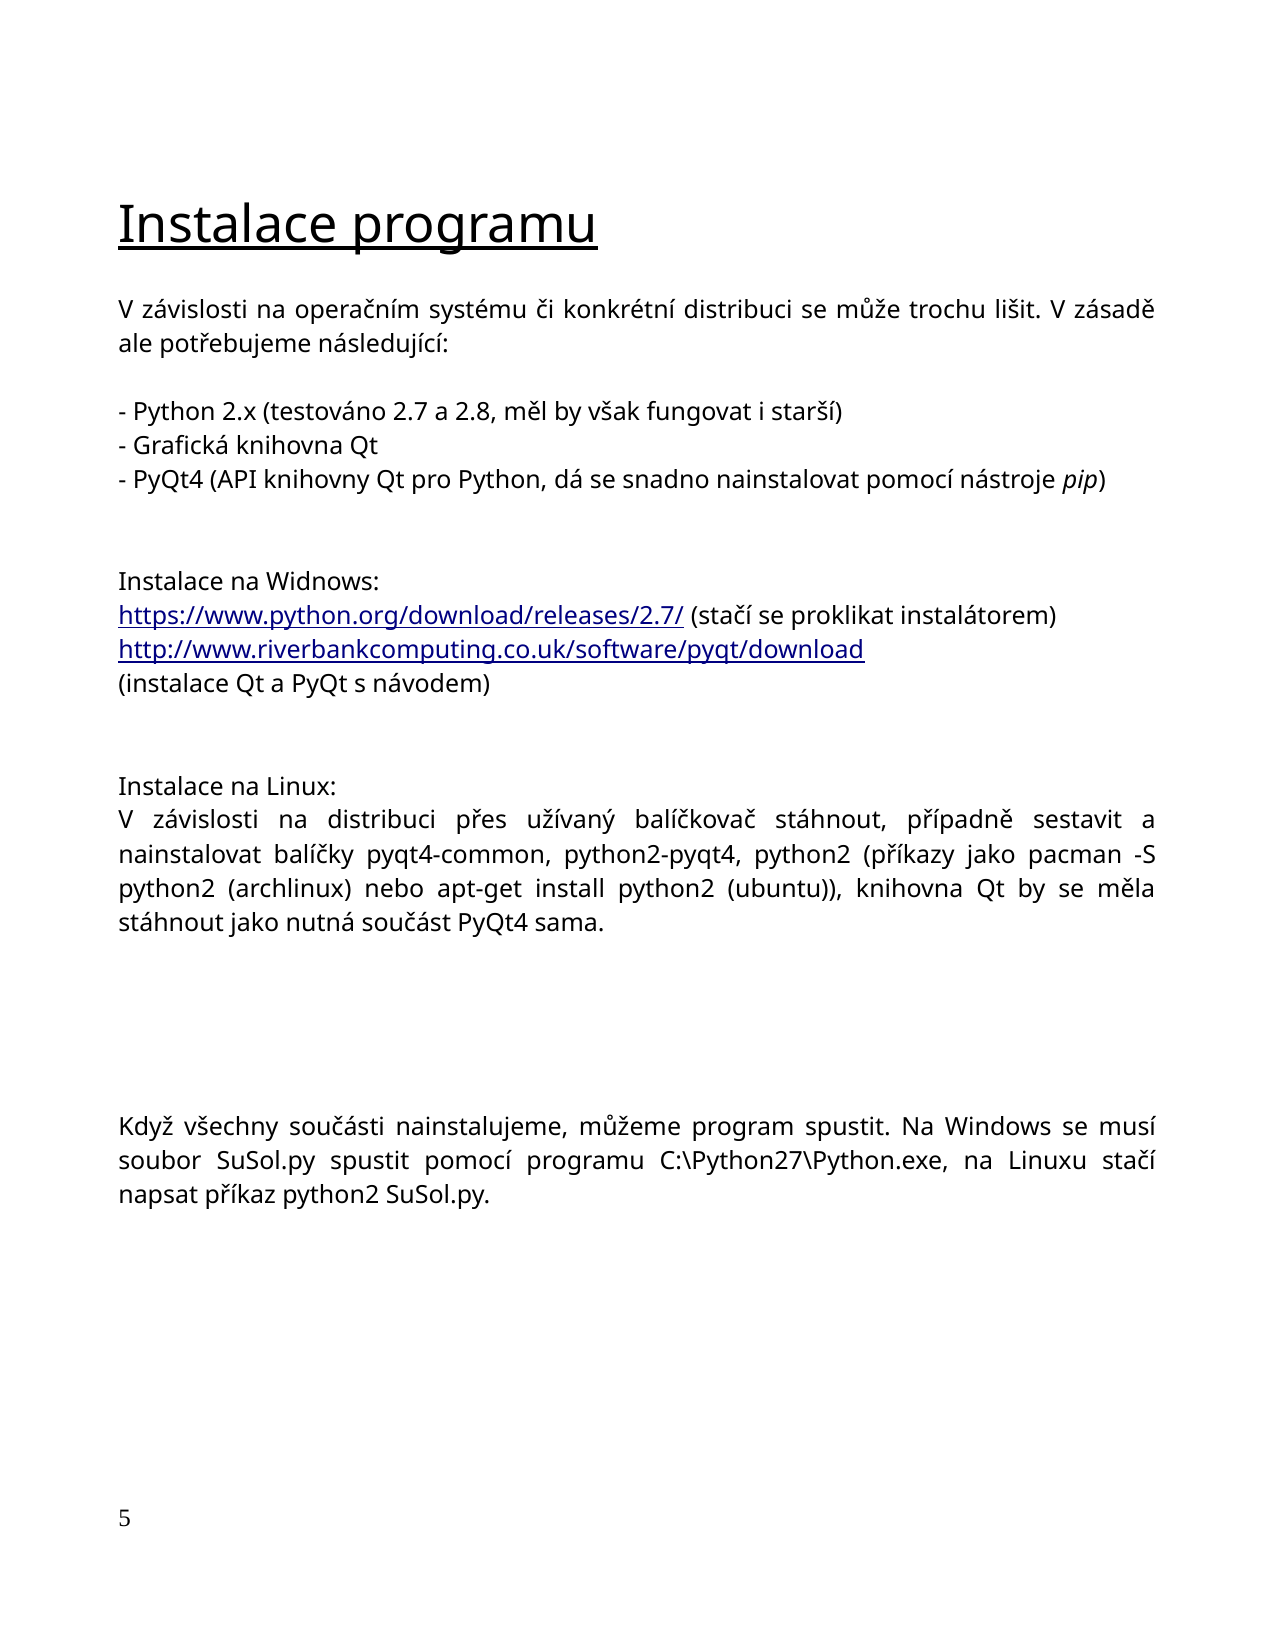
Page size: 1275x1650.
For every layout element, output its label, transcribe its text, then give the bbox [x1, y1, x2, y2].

text - Python 2.x (testováno 2.7 a 2.8, měl by však fungovat i starší) [118, 393, 1157, 427]
text - Grafická knihovna Qt [118, 427, 1157, 462]
text Instalace na Linux: [118, 768, 1157, 802]
text https://www.python.org/download/releases/2.7/ (stačí se proklikat instalátorem) [118, 598, 1157, 632]
text (instalace Qt a PyQt s návodem) [118, 666, 1157, 700]
text V závislosti na operačním systému či konkrétní distribuci se může trochu lišit. V zásadě ale potřebujeme následující: [118, 291, 1157, 359]
text Když všechny součásti nainstalujeme, můžeme program spustit. Na Windows se musí soubor SuSol.py spustit pomocí programu C:\Python27\Python.exe, na Linuxu stačí napsat příkaz python2 SuSol.py. [118, 1109, 1157, 1211]
text V závislosti na distribuci přes užívaný balíčkovač stáhnout, případně sestavit a nainstalovat balíčky pyqt4-common, python2-pyqt4, python2 (příkazy jako pacman -S python2 (archlinux) nebo apt-get install python2 (ubuntu)), knihovna Qt by se měla stáhnout jako nutná součást PyQt4 sama. [118, 802, 1157, 938]
text - PyQt4 (API knihovny Qt pro Python, dá se snadno nainstalovat pomocí nástroje pip) [118, 462, 1157, 496]
text http://www.riverbankcomputing.co.uk/software/pyqt/download [118, 632, 1157, 666]
text Instalace na Widnows: [118, 564, 1157, 598]
text Instalace programu [118, 186, 1157, 257]
